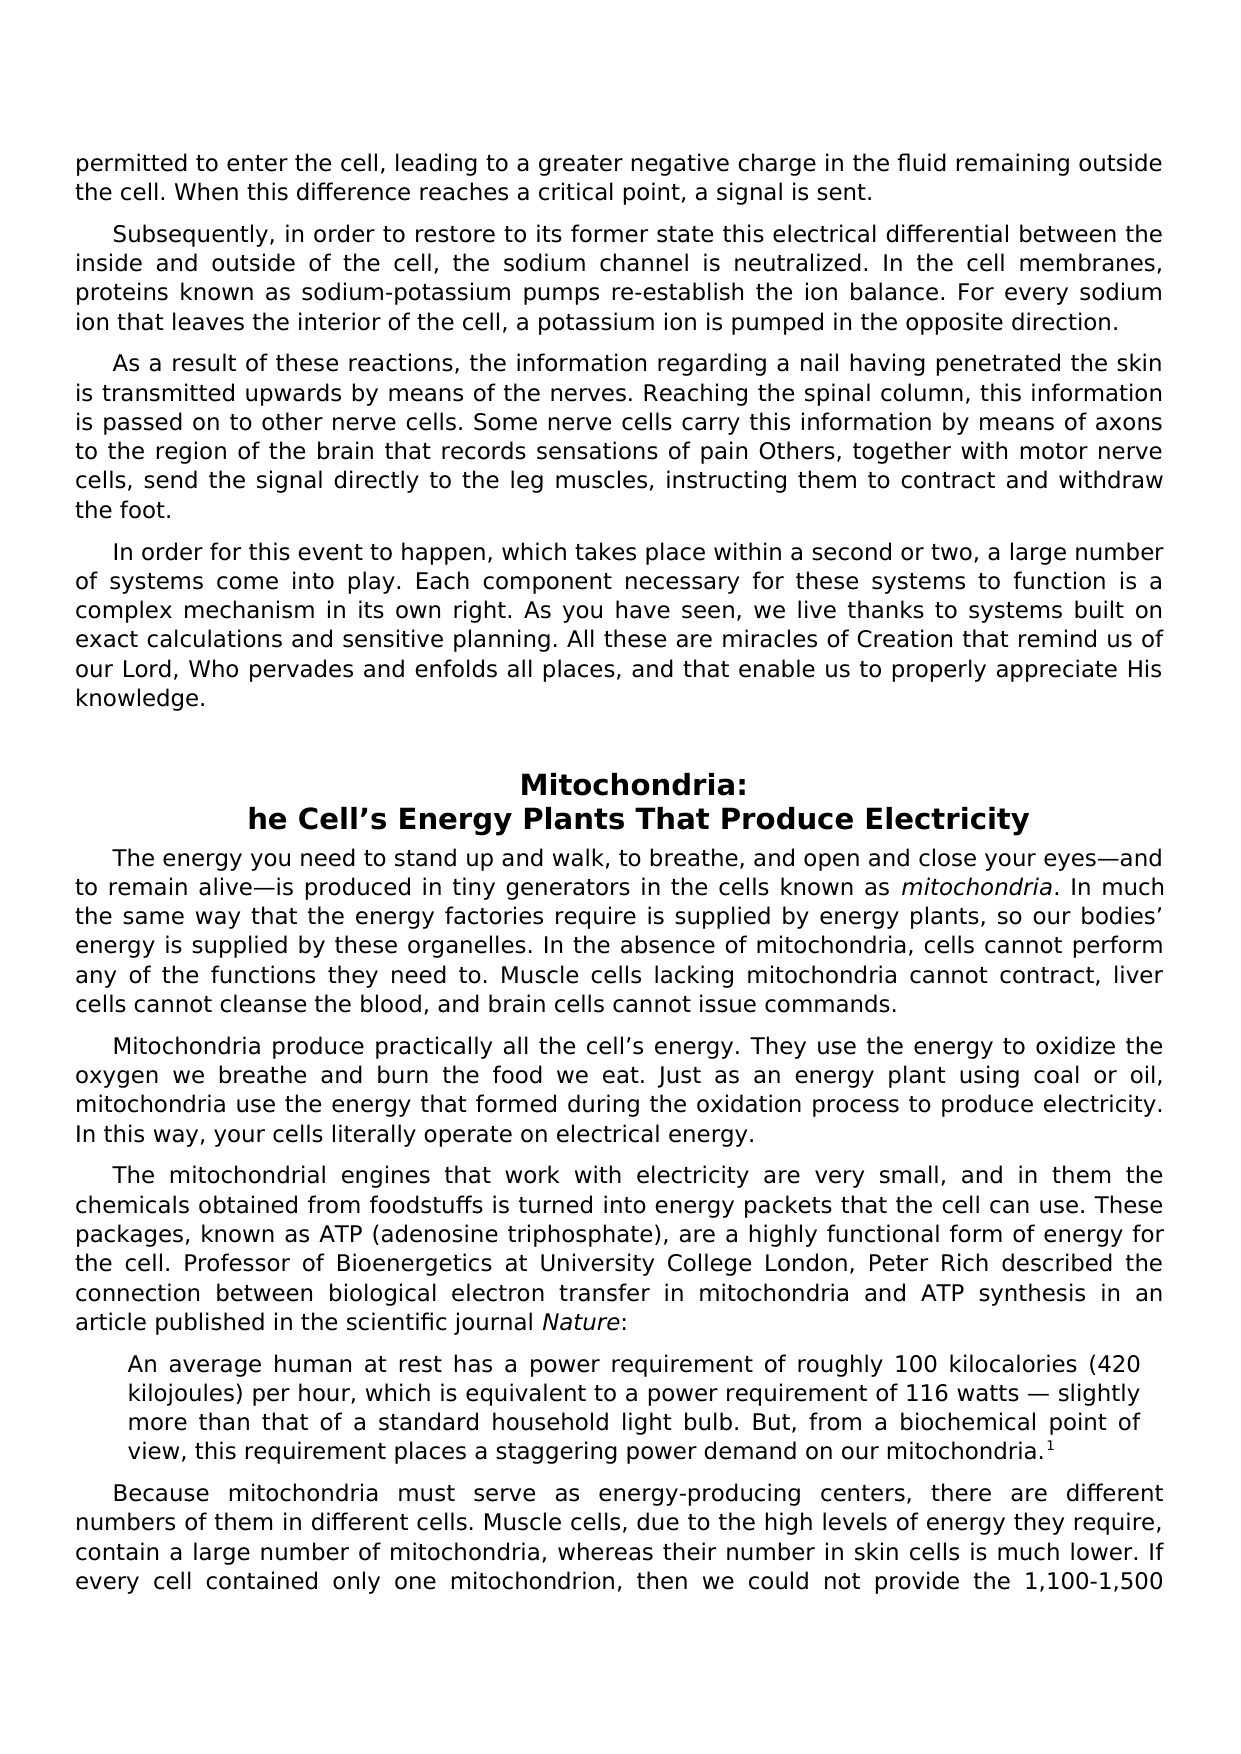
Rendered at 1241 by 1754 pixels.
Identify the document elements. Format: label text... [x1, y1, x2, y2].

text An average human at rest has a power requirement of roughly 100 kilocalories (420 kilojoules) per hour, which is equivalent to a power requirement of 116 watts — slightly more than that of a standard household light bulb. But, from a biochemical point of view, this requirement places a staggering power demand on our mitochondria.1 [127, 1351, 1143, 1465]
subtitle Mitochondria: he Cell’s Energy Plants That Produce Electricity [112, 769, 1165, 837]
text As a result of these reactions, the information regarding a nail having penetrated the skin is transmitted upwards by means of the nerves. Reaching the spinal column, this information is passed on to other nerve cells. Some nerve cells carry this information by means of axons to the region of the brain that records sensations of pain Others, together with motor nerve cells, send the signal directly to the leg muscles, instructing them to contract and withdraw the foot. [75, 351, 1165, 524]
text permitted to enter the cell, leading to a greater negative charge in the fluid remaining outside the cell. When this difference reaches a critical point, a signal is sent. [75, 150, 1165, 206]
text Subsequently, in order to restore to its former state this electrical differential between the inside and outside of the cell, the sodium channel is neutralized. In the cell membranes, proteins known as sodium-potassium pumps re-establish the ion balance. For every sodium ion that leaves the interior of the cell, a potassium ion is pumped in the opposite direction. [75, 221, 1165, 336]
text The mitochondrial engines that work with electricity are very small, and in them the chemicals obtained from foodstuffs is turned into energy packets that the cell can use. These packages, known as ATP (adenosine triphosphate), are a highly functional form of energy for the cell. Professor of Bioenergetics at University College London, Peter Rich described the connection between biological electron transfer in mitochondria and ATP synthesis in an article published in the scientific journal Nature: [75, 1163, 1165, 1336]
text Because mitochondria must serve as energy-producing centers, there are different numbers of them in different cells. Muscle cells, due to the high levels of energy they require, contain a large number of mitochondria, whereas their number in skin cells is much lower. If every cell contained only one mitochondrion, then we could not provide the 1,100-1,500 [75, 1480, 1165, 1595]
text In order for this event to happen, which takes place within a second or two, a large number of systems come into play. Each component necessary for these systems to function is a complex mechanism in its own right. As you have seen, we live thanks to systems built on exact calculations and sensitive planning. All these are miracles of Creation that remind us of our Lord, Who pervades and enfolds all places, and that enable us to properly appreciate His knowledge. [75, 539, 1165, 712]
text The energy you need to stand up and walk, to breathe, and open and close your eyes—and to remain alive—is produced in tiny generators in the cells known as mitochondria. In much the same way that the energy factories require is supplied by energy plants, so our bodies’ energy is supplied by these organelles. In the absence of mitochondria, cells cannot perform any of the functions they need to. Muscle cells lacking mitochondria cannot contract, liver cells cannot cleanse the blood, and brain cells cannot issue commands. [75, 845, 1165, 1018]
text Mitochondria produce practically all the cell’s energy. They use the energy to oxidize the oxygen we breathe and burn the food we eat. Just as an energy plant using coal or oil, mitochondria use the energy that formed during the oxidation process to produce electricity. In this way, your cells literally operate on electrical energy. [75, 1033, 1165, 1147]
